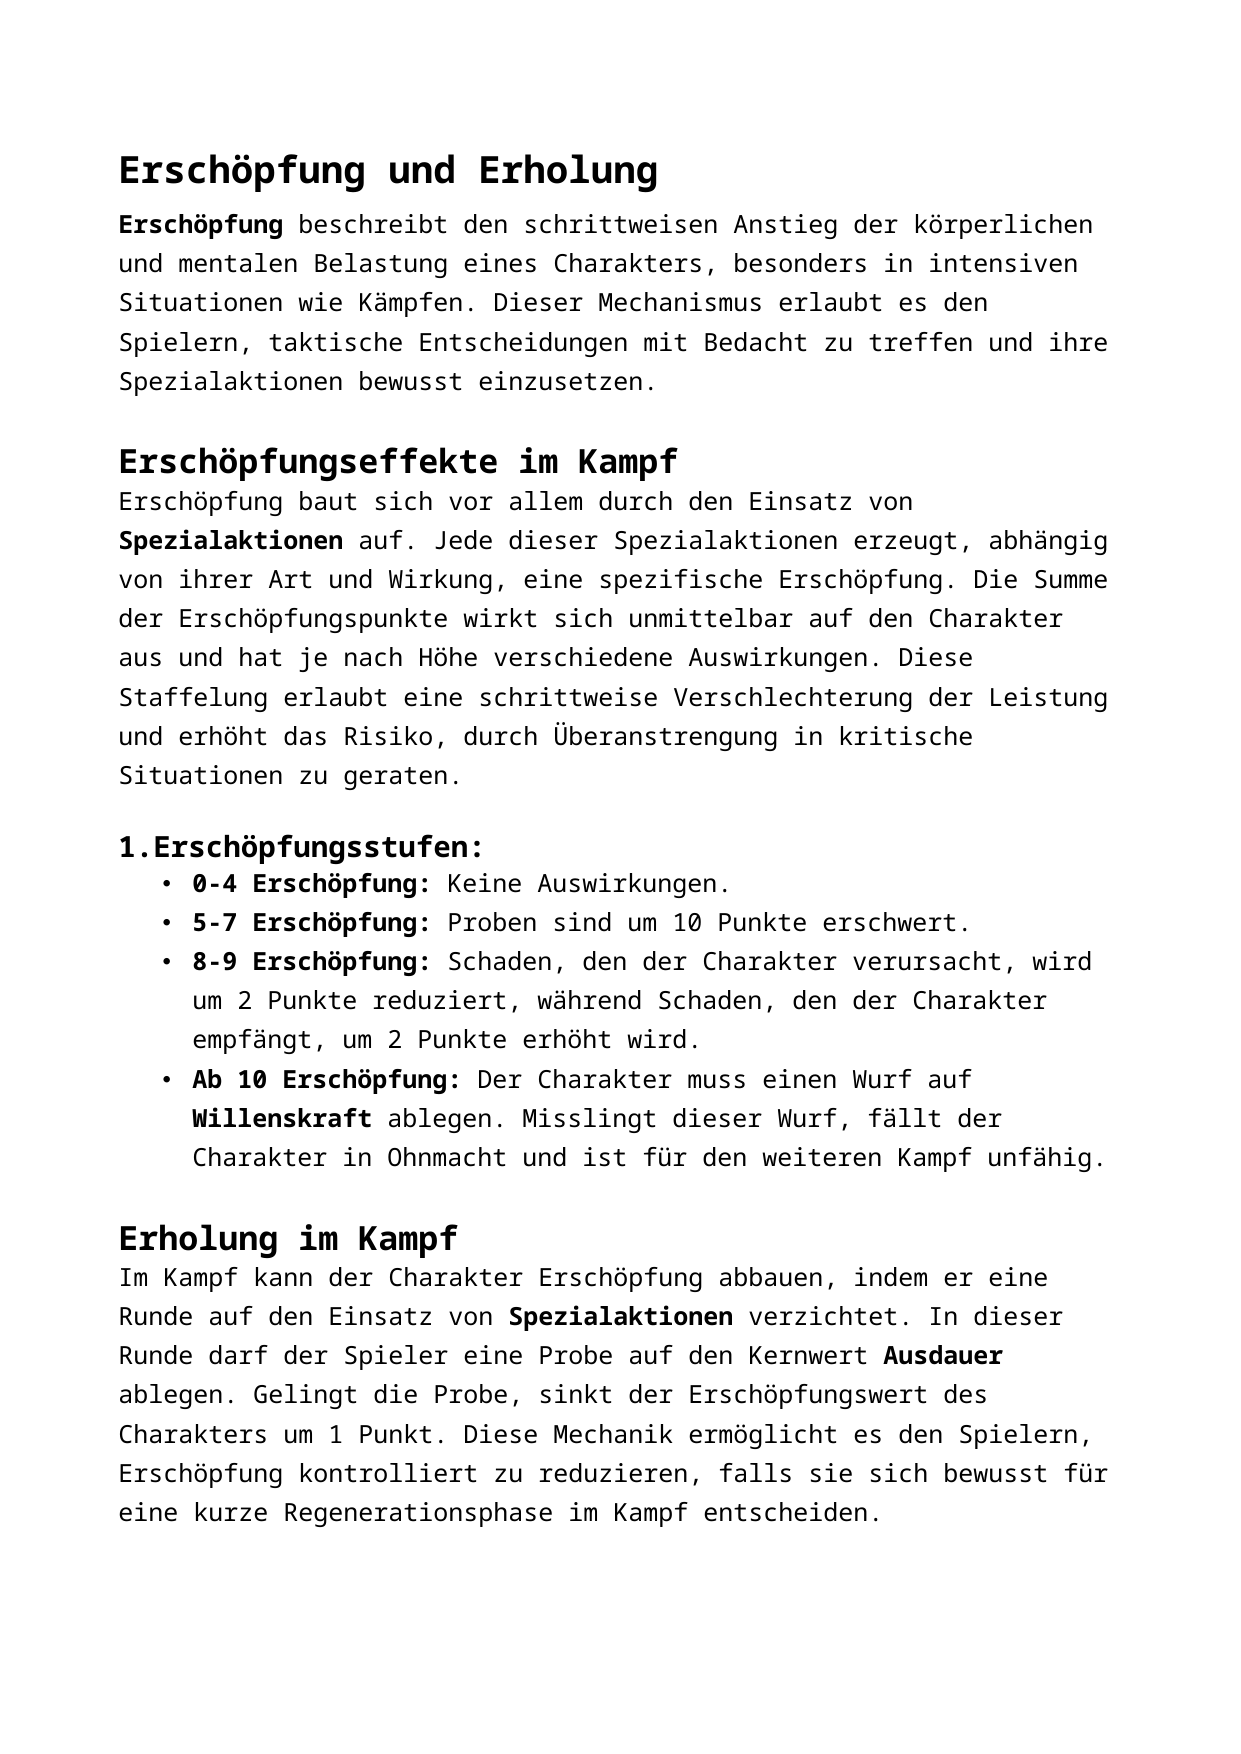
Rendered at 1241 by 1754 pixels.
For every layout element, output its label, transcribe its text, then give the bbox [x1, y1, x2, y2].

list 0-4 Erschöpfung: Keine Auswirkungen. [162, 866, 1122, 899]
subtitle Erschöpfungsstufen: [118, 826, 1122, 866]
text Erschöpfung beschreibt den schrittweisen Anstieg der körperlichen und mentalen Belastung eines Charakters, besonders in intensiven Situationen wie Kämpfen. Dieser Mechanismus erlaubt es den Spielern, taktische Entscheidungen mit Bedacht zu treffen und ihre Spezialaktionen bewusst einzusetzen. [118, 207, 1122, 397]
subtitle Erschöpfung und Erholung [118, 143, 1122, 194]
list 5-7 Erschöpfung: Proben sind um 10 Punkte erschwert. [162, 905, 1122, 939]
text Im Kampf kann der Charakter Erschöpfung abbauen, indem er eine Runde auf den Einsatz von Spezialaktionen verzichtet. In dieser Runde darf der Spieler eine Probe auf den Kernwert Ausdauer ablegen. Gelingt die Probe, sinkt der Erschöpfungswert des Charakters um 1 Punkt. Diese Mechanik ermöglicht es den Spielern, Erschöpfung kontrolliert zu reduzieren, falls sie sich bewusst für eine kurze Regenerationsphase im Kampf entscheiden. [118, 1260, 1122, 1529]
subtitle Erschöpfungseffekte im Kampf [118, 438, 1122, 483]
list 8-9 Erschöpfung: Schaden, den der Charakter verursacht, wird um 2 Punkte reduziert, während Schaden, den der Charakter empfängt, um 2 Punkte erhöht wird. [162, 944, 1122, 1056]
text Erschöpfung baut sich vor allem durch den Einsatz von Spezialaktionen auf. Jede dieser Spezialaktionen erzeugt, abhängig von ihrer Art und Wirkung, eine spezifische Erschöpfung. Die Summe der Erschöpfungspunkte wirkt sich unmittelbar auf den Charakter aus und hat je nach Höhe verschiedene Auswirkungen. Diese Staffelung erlaubt eine schrittweise Verschlechterung der Leistung und erhöht das Risiko, durch Überanstrengung in kritische Situationen zu geraten. [118, 483, 1122, 792]
list Ab 10 Erschöpfung: Der Charakter muss einen Wurf auf Willenskraft ablegen. Misslingt dieser Wurf, fällt der Charakter in Ohnmacht und ist für den weiteren Kampf unfähig. [162, 1061, 1122, 1174]
subtitle Erholung im Kampf [118, 1214, 1122, 1260]
